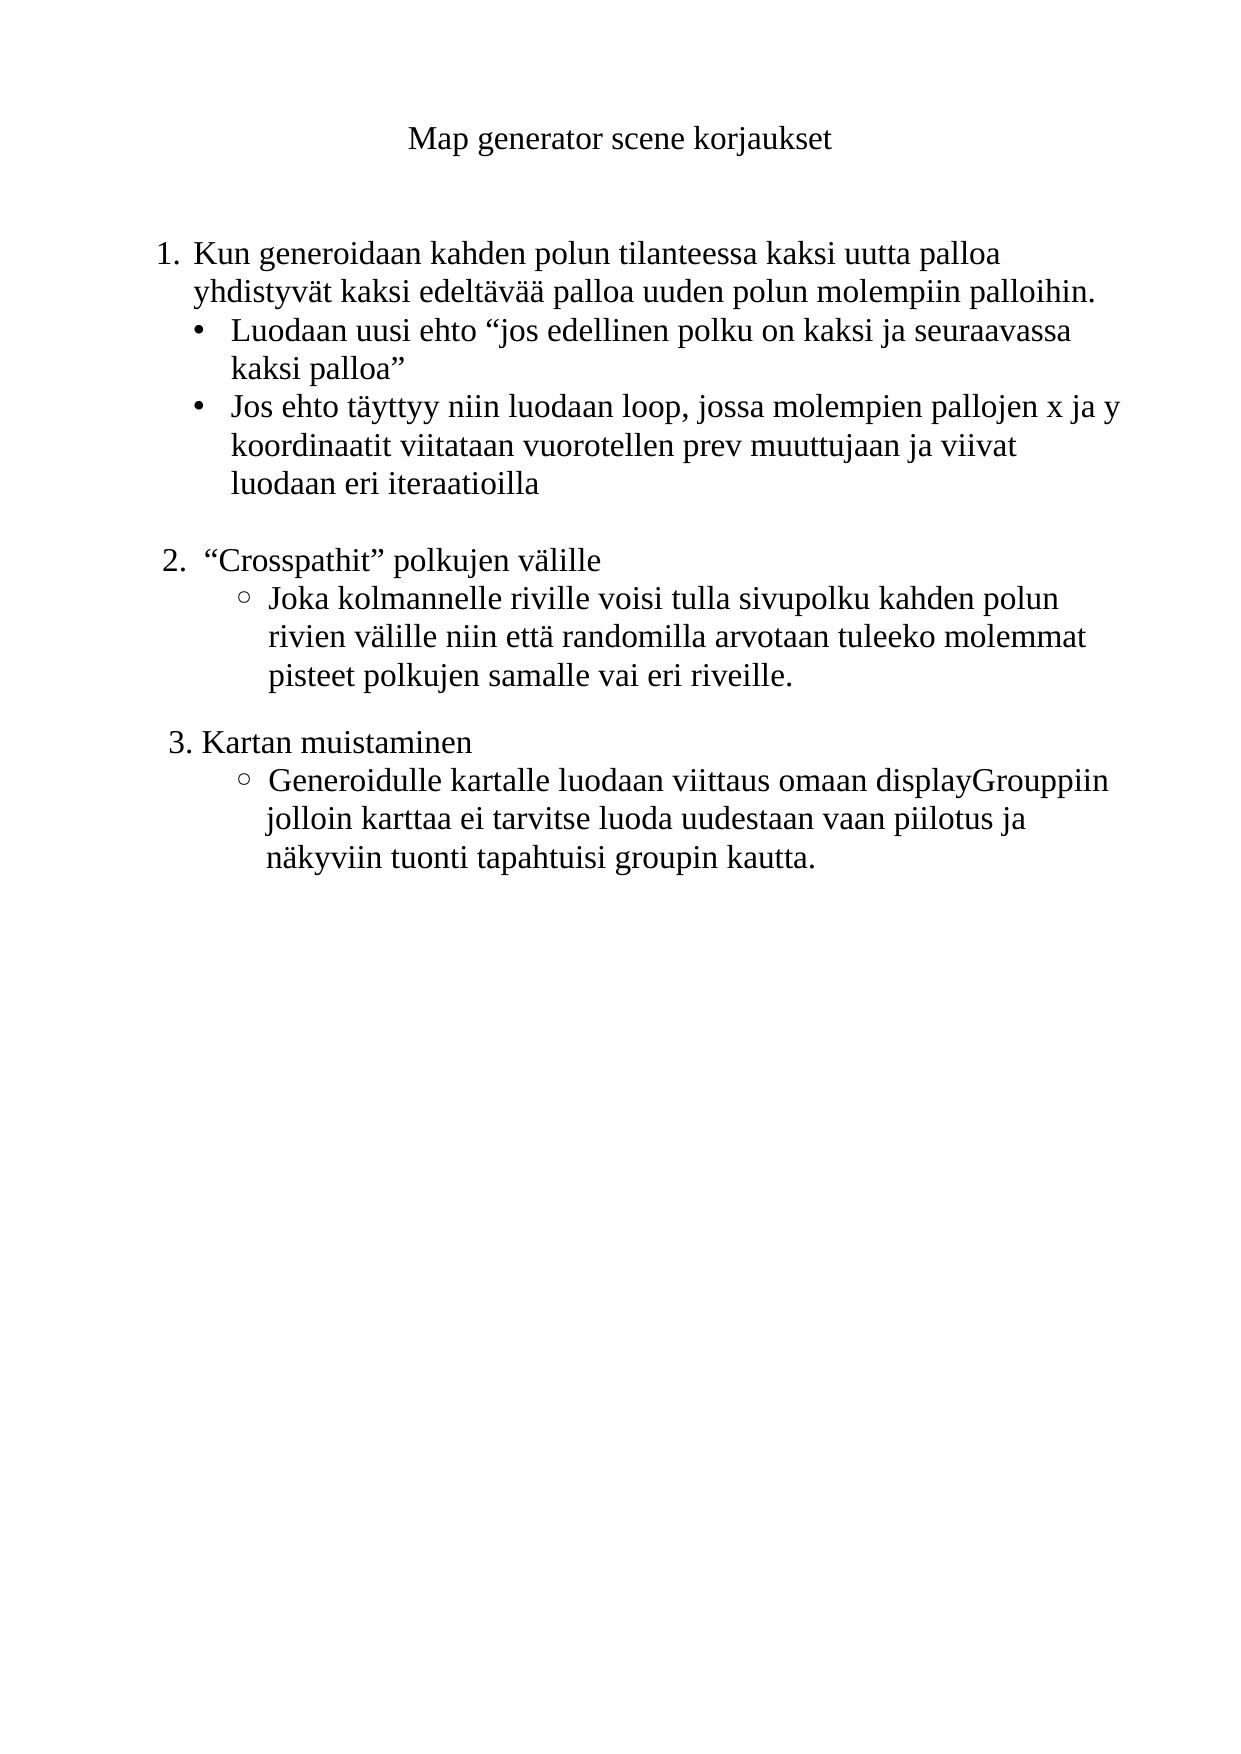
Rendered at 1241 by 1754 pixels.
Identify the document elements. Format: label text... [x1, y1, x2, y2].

list Generoidulle kartalle luodaan viittaus omaan displayGrouppiin [231, 760, 1122, 798]
text Map generator scene korjaukset [118, 118, 1122, 156]
list Kun generoidaan kahden polun tilanteessa kaksi uutta palloa yhdistyvät kaksi edeltävää palloa uuden polun molempiin palloihin. [156, 233, 1122, 310]
text jolloin karttaa ei tarvitse luoda uudestaan vaan piilotus ja näkyviin tuonti tapahtuisi groupin kautta. [118, 798, 1122, 875]
list Jos ehto täyttyy niin luodaan loop, jossa molempien pallojen x ja y koordinaatit viitataan vuorotellen prev muuttujaan ja viivat luodaan eri iteraatioilla [193, 386, 1122, 501]
text 2. “Crosspathit” polkujen välille [118, 540, 1122, 578]
list Luodaan uusi ehto “jos edellinen polku on kaksi ja seuraavassa kaksi palloa” [193, 310, 1122, 386]
list Joka kolmannelle riville voisi tulla sivupolku kahden polun rivien välille niin että randomilla arvotaan tuleeko molemmat pisteet polkujen samalle vai eri riveille. [231, 578, 1122, 693]
text 3. Kartan muistaminen [118, 722, 1122, 760]
